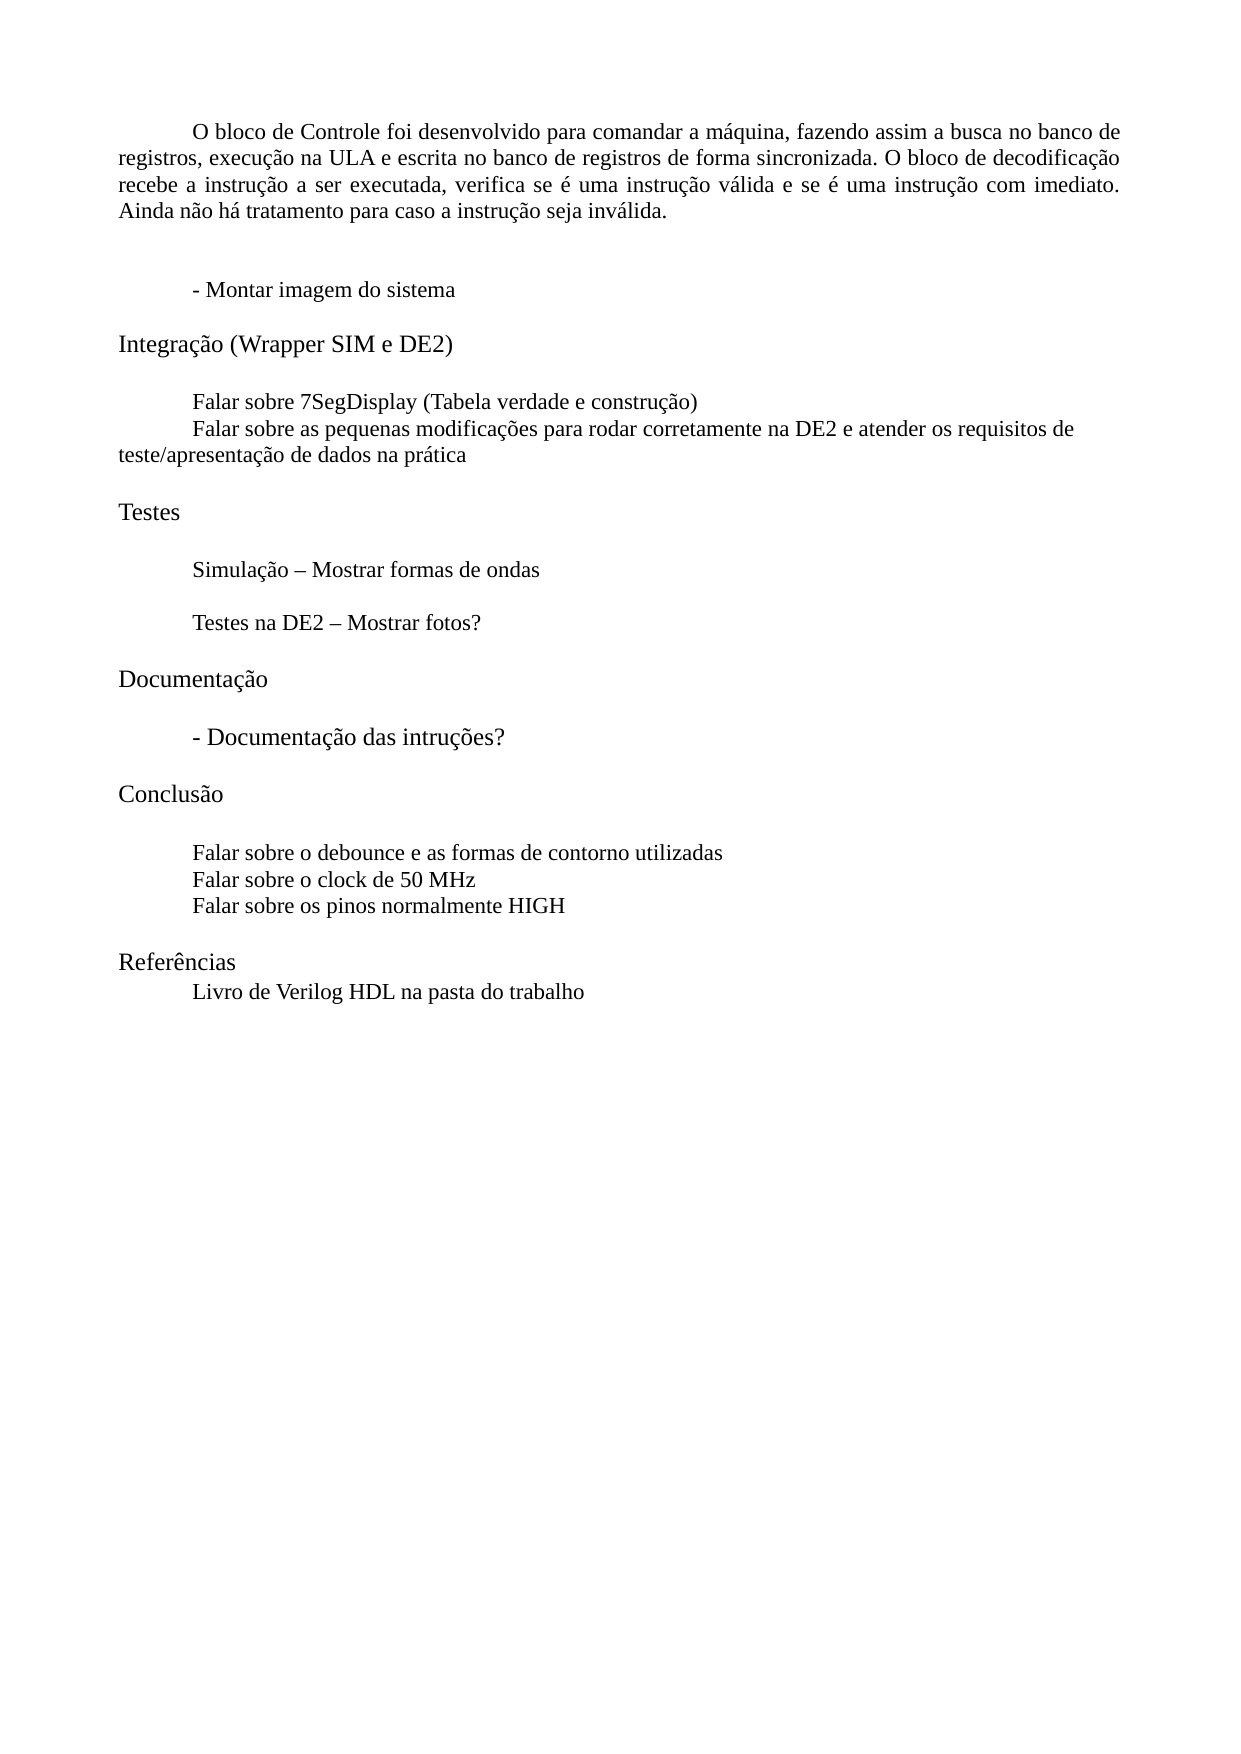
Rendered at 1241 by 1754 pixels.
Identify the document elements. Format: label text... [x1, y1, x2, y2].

text Falar sobre o debounce e as formas de contorno utilizadas [118, 837, 1122, 866]
text Falar sobre os pinos normalmente HIGH [118, 892, 1122, 918]
text - Documentação das intruções? [118, 722, 1122, 751]
text Simulação – Mostrar formas de ondas [118, 554, 1122, 583]
text Livro de Verilog HDL na pasta do trabalho [118, 976, 1122, 1004]
text O bloco de Controle foi desenvolvido para comandar a máquina, fazendo assim a busca no banco de registros, execução na ULA e escrita no banco de registros de forma sincronizada. O bloco de decodificação recebe a instrução a ser executada, verifica se é uma instrução válida e se é uma instrução com imediato. Ainda não há tratamento para caso a instrução seja inválida. [118, 118, 1122, 223]
text Integração (Wrapper SIM e DE2) [118, 329, 1122, 358]
text Falar sobre as pequenas modificações para rodar corretamente na DE2 e atender os requisitos de teste/apresentação de dados na prática [118, 415, 1122, 468]
text Testes [118, 497, 1122, 525]
text - Montar imagem do sistema [118, 276, 1122, 303]
text Documentação [118, 664, 1122, 693]
text Falar sobre 7SegDisplay (Tabela verdade e construção) [118, 386, 1122, 415]
text Falar sobre o clock de 50 MHz [118, 866, 1122, 892]
text Conclusão [118, 779, 1122, 808]
text Testes na DE2 – Mostrar fotos? [118, 609, 1122, 636]
text Referências [118, 947, 1122, 976]
